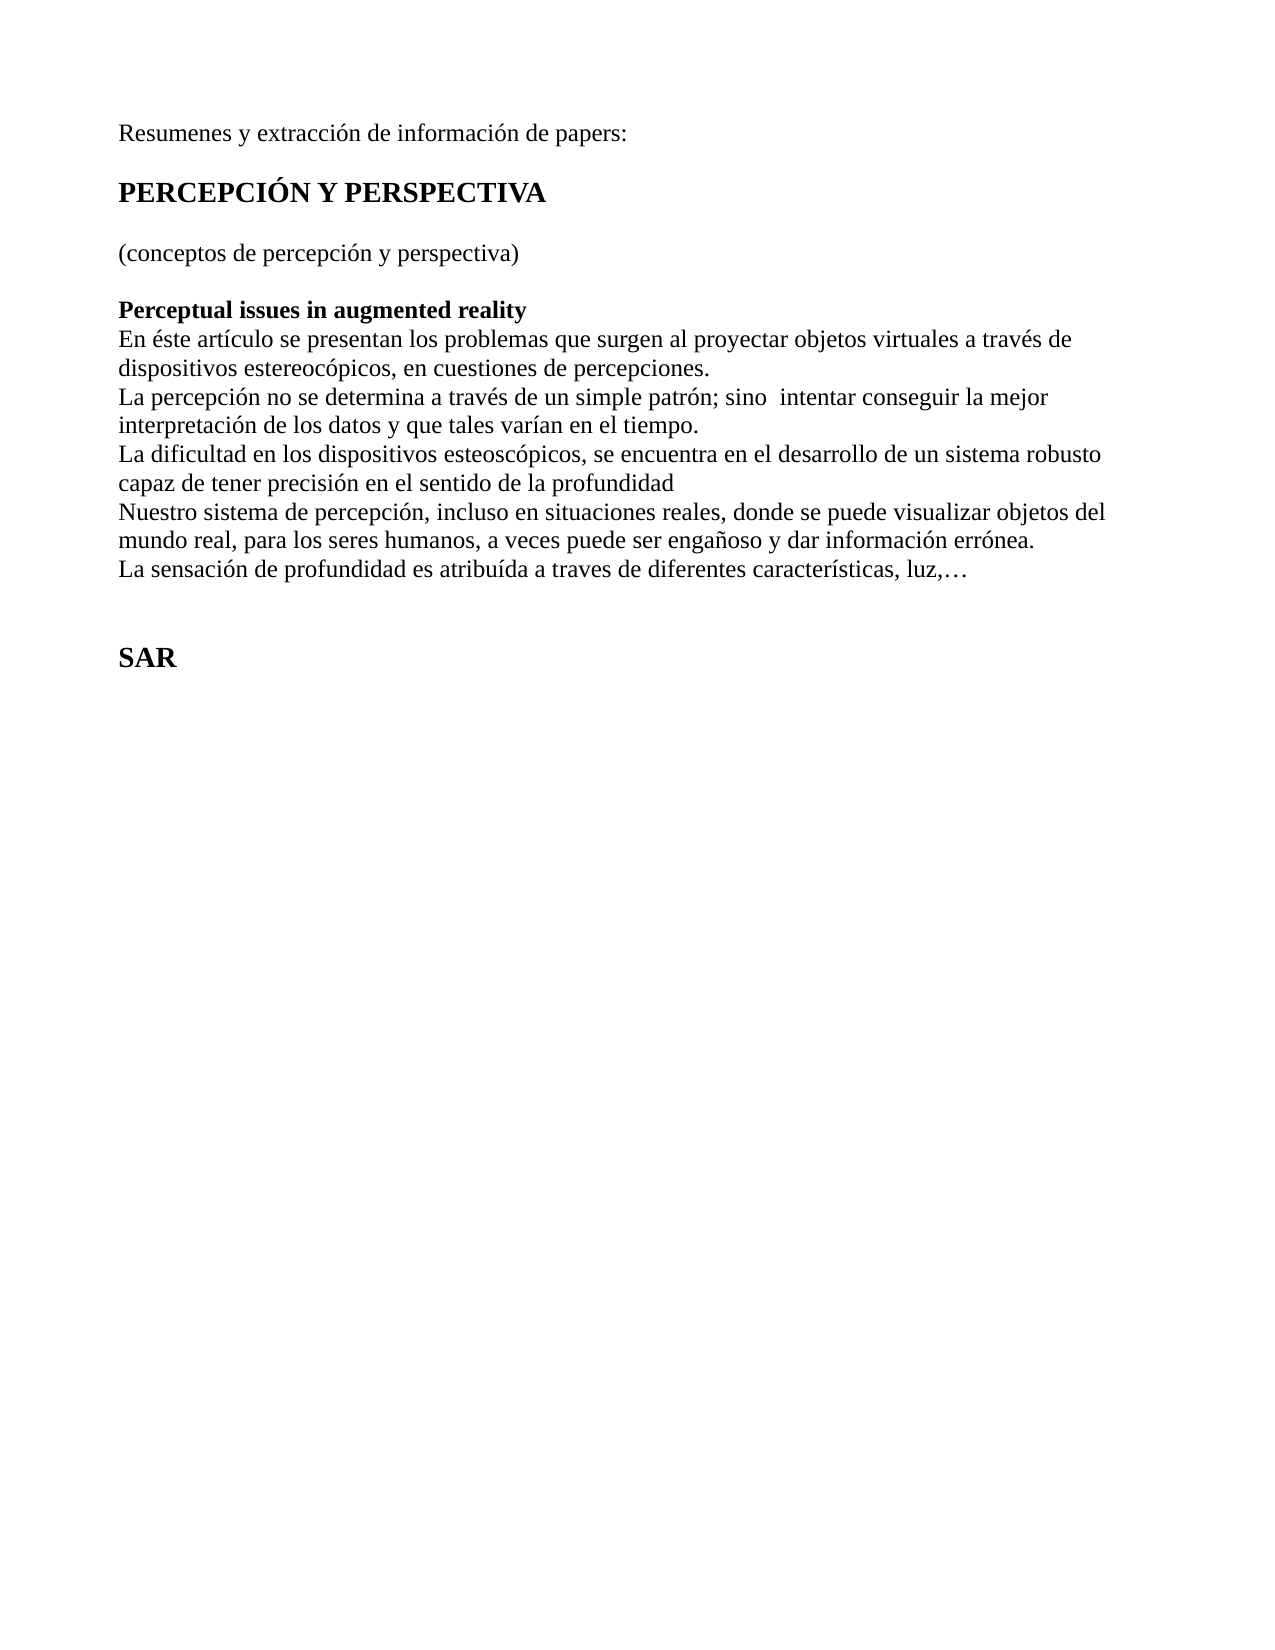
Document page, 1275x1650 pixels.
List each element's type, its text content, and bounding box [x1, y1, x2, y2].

text La dificultad en los dispositivos esteoscópicos, se encuentra en el desarrollo de un sistema robusto capaz de tener precisión en el sentido de la profundidad [118, 439, 1157, 497]
text La percepción no se determina a través de un simple patrón; sino intentar conseguir la mejor interpretación de los datos y que tales varían en el tiempo. [118, 382, 1157, 439]
text (conceptos de percepción y perspectiva) [118, 238, 1157, 267]
text Perceptual issues in augmented reality [118, 295, 1157, 324]
text En éste artículo se presentan los problemas que surgen al proyectar objetos virtuales a través de dispositivos estereocópicos, en cuestiones de percepciones. [118, 324, 1157, 382]
text Nuestro sistema de percepción, incluso en situaciones reales, donde se puede visualizar objetos del mundo real, para los seres humanos, a veces puede ser engañoso y dar información errónea. [118, 497, 1157, 554]
text PERCEPCIÓN Y PERSPECTIVA [118, 176, 1157, 209]
text La sensación de profundidad es atribuída a traves de diferentes características, luz,… [118, 554, 1157, 583]
text SAR [118, 640, 1157, 674]
text Resumenes y extracción de información de papers: [118, 118, 1157, 147]
